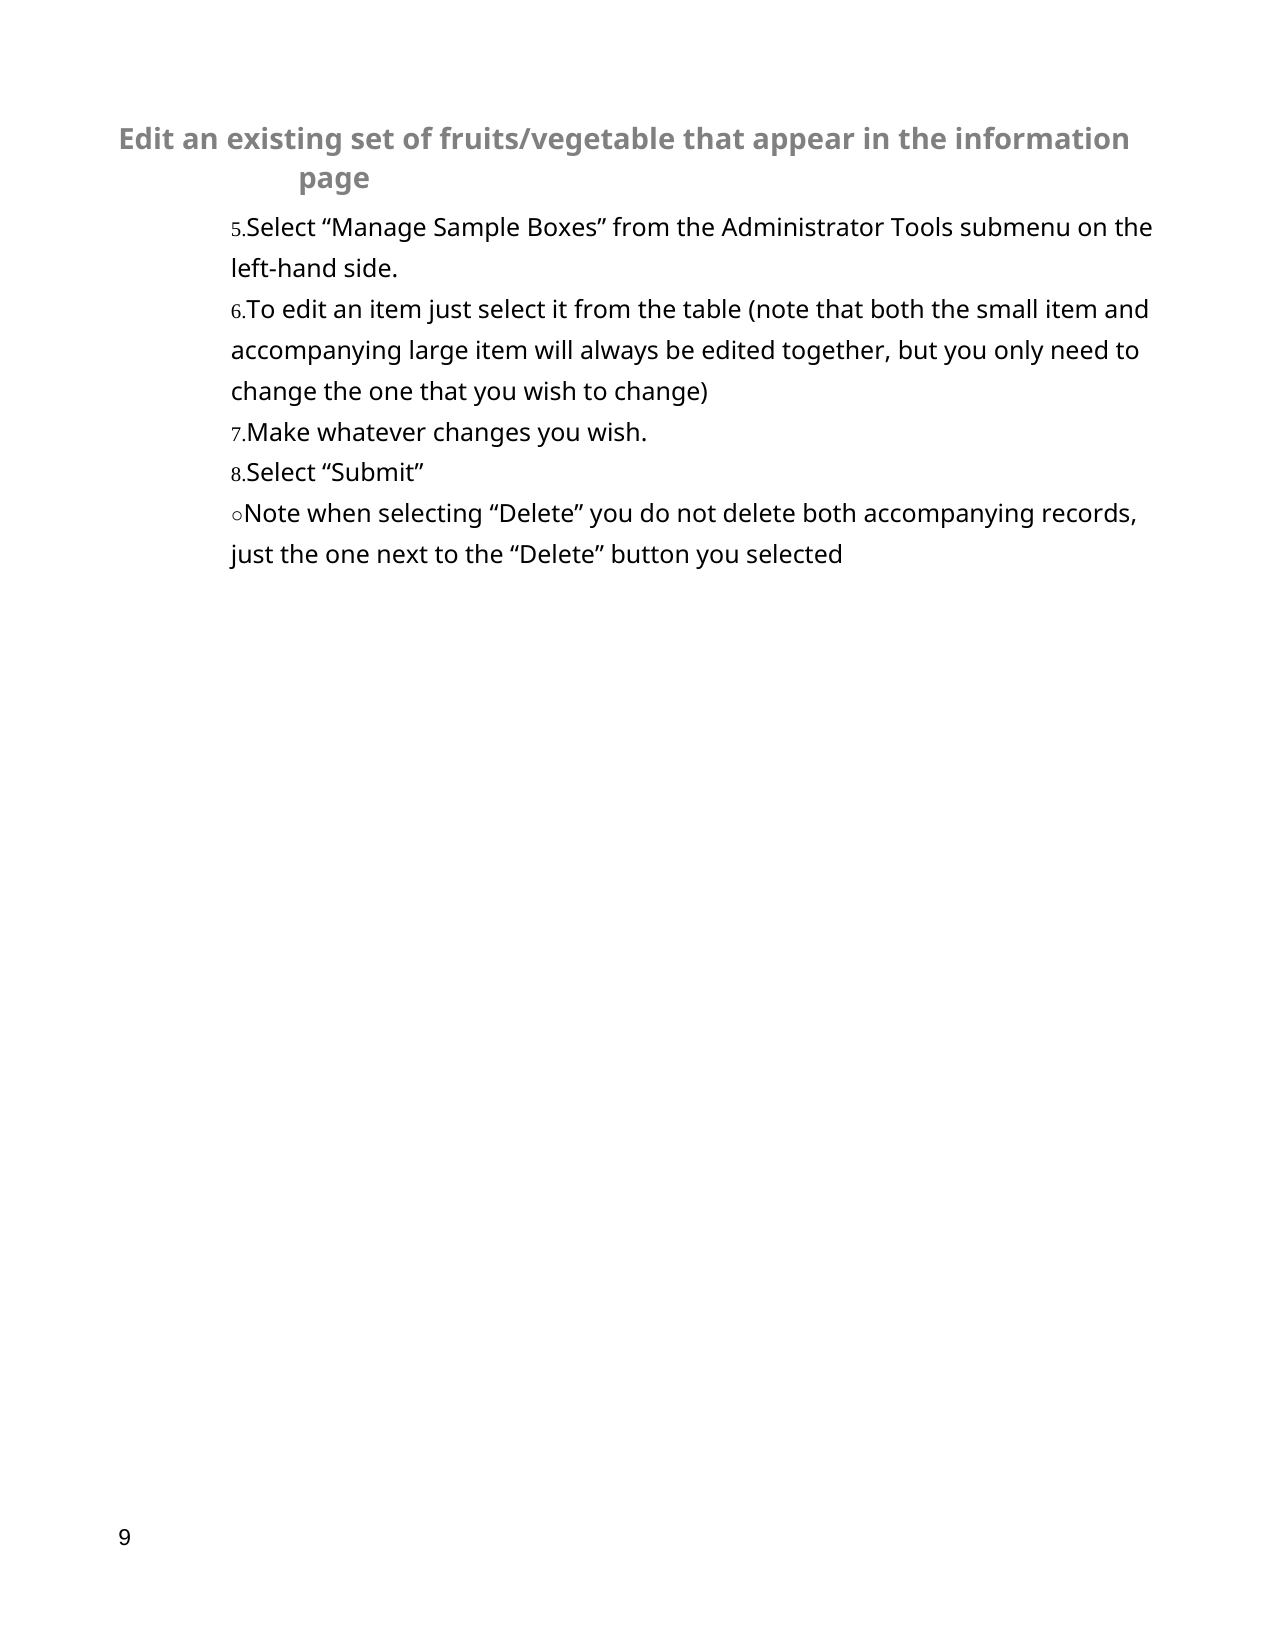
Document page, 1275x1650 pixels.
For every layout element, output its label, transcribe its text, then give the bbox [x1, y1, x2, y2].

list Select “Manage Sample Boxes” from the Administrator Tools submenu on the left-hand side. [118, 210, 1157, 285]
list Note when selecting “Delete” you do not delete both accompanying records, just the one next to the “Delete” button you selected [118, 496, 1157, 571]
list To edit an item just select it from the table (note that both the small item and accompanying large item will always be edited together, but you only need to change the one that you wish to change) [118, 292, 1157, 407]
list Make whatever changes you wish. [118, 414, 1157, 448]
subtitle Edit an existing set of fruits/vegetable that appear in the information page [118, 118, 1157, 197]
list Select “Submit” [118, 455, 1157, 489]
